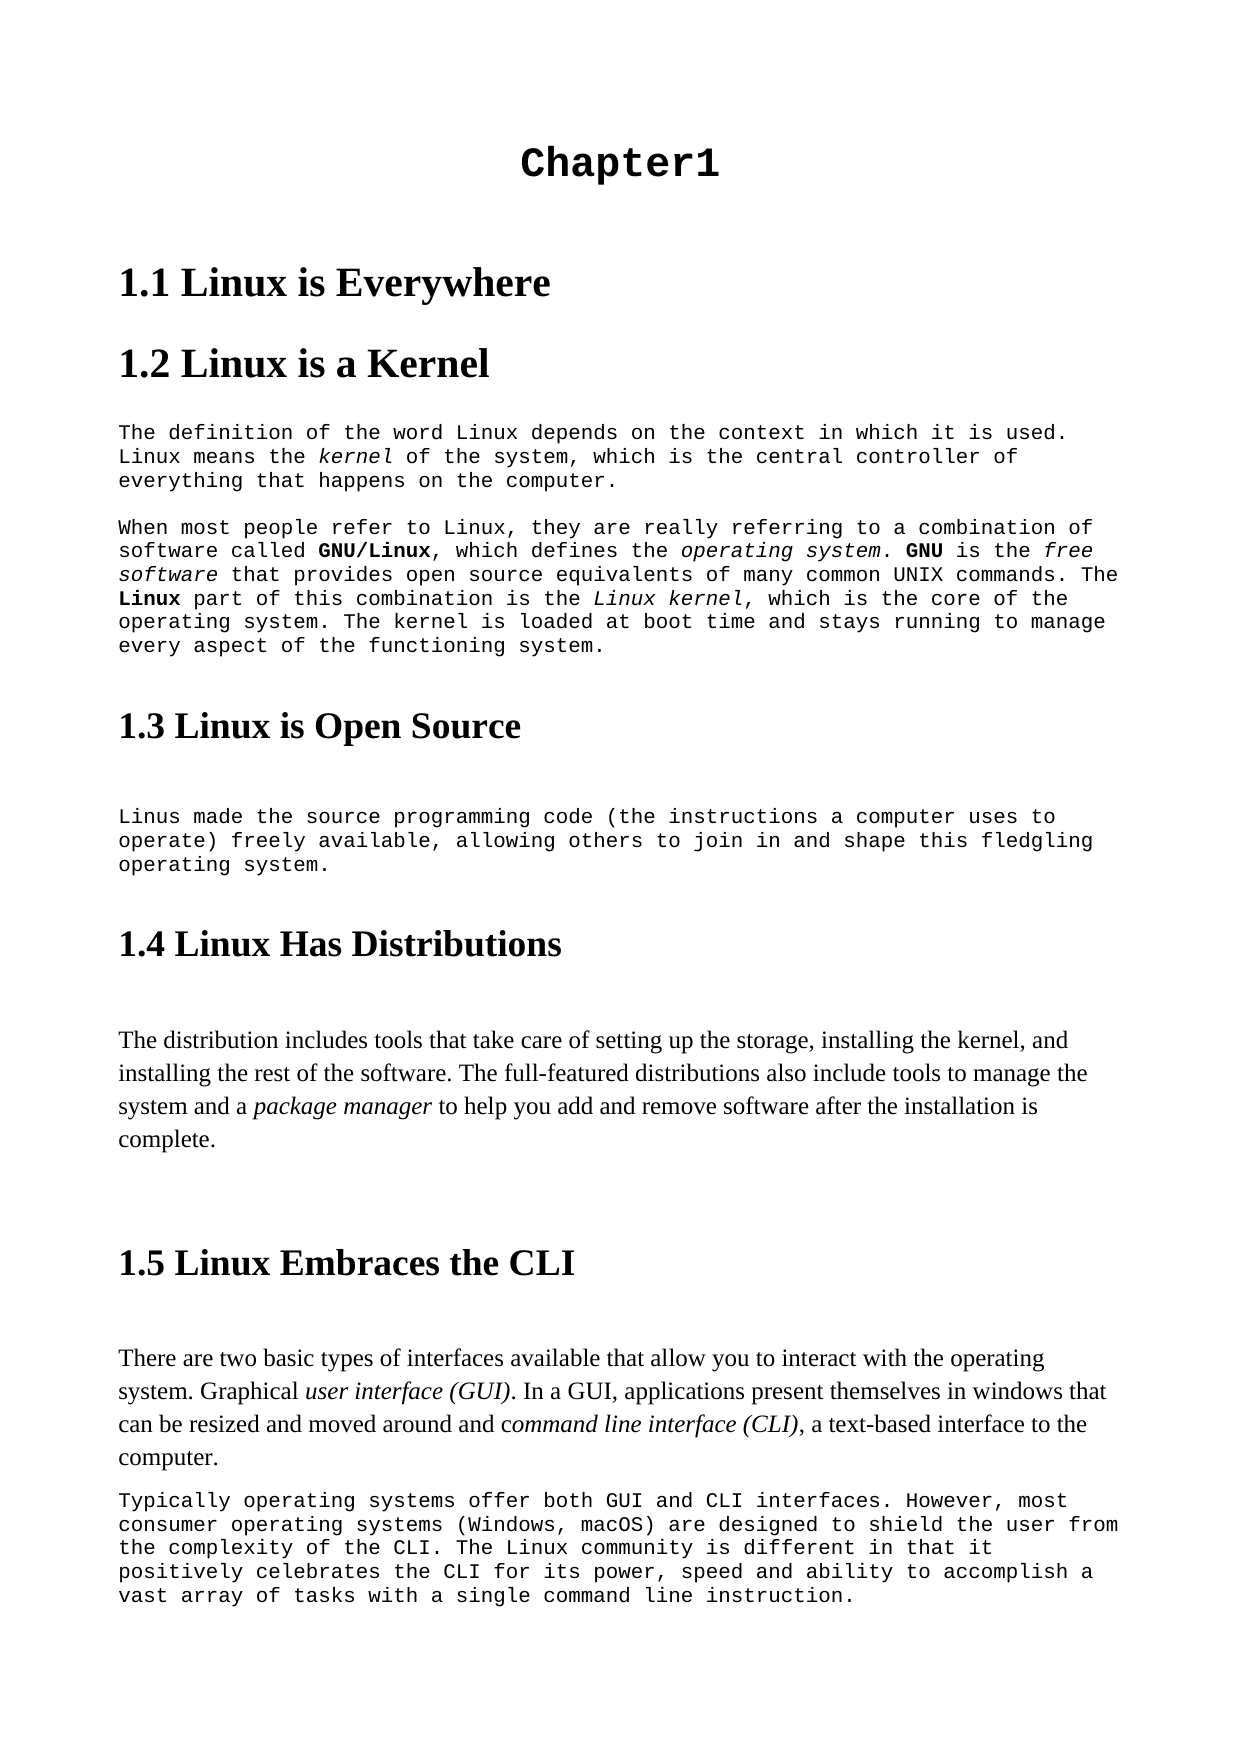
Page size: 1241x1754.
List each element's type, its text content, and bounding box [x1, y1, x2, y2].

text Chapter1 [118, 142, 1122, 189]
text The distribution includes tools that take care of setting up the storage, installing the kernel, and installing the rest of the software. The full-featured distributions also include tools to manage the system and a package manager to help you add and remove software after the installation is complete. [118, 1025, 1122, 1153]
subtitle 1.5 Linux Embraces the CLI [118, 1240, 1122, 1283]
subtitle 1.3 Linux is Open Source [118, 703, 1122, 746]
subtitle 1.2 Linux is a Kernel [118, 338, 1122, 386]
text When most people refer to Linux, they are really referring to a combination of software called GNU/Linux, which defines the operating system. GNU is the free software that provides open source equivalents of many common UNIX commands. The Linux part of this combination is the Linux kernel, which is the core of the operating system. The kernel is loaded at boot time and stays running to manage every aspect of the functioning system. [118, 517, 1122, 659]
text Linus made the source programming code (the instructions a computer uses to operate) freely available, allowing others to join in and shape this fledgling operating system. [118, 806, 1122, 877]
text The definition of the word Linux depends on the context in which it is used. Linux means the kernel of the system, which is the central controller of everything that happens on the computer. [118, 422, 1122, 493]
subtitle 1.4 Linux Has Distributions [118, 922, 1122, 965]
text Typically operating systems offer both GUI and CLI interfaces. However, most consumer operating systems (Windows, macOS) are designed to shield the user from the complexity of the CLI. The Linux community is different in that it positively celebrates the CLI for its power, speed and ability to accomplish a vast array of tasks with a single command line instruction. [118, 1490, 1122, 1608]
text There are two basic types of interfaces available that allow you to interact with the operating system. Graphical user interface (GUI). In a GUI, applications present themselves in windows that can be resized and moved around and command line interface (CLI), a text-based interface to the computer. [118, 1343, 1122, 1471]
subtitle 1.1 Linux is Everywhere [118, 257, 1122, 305]
